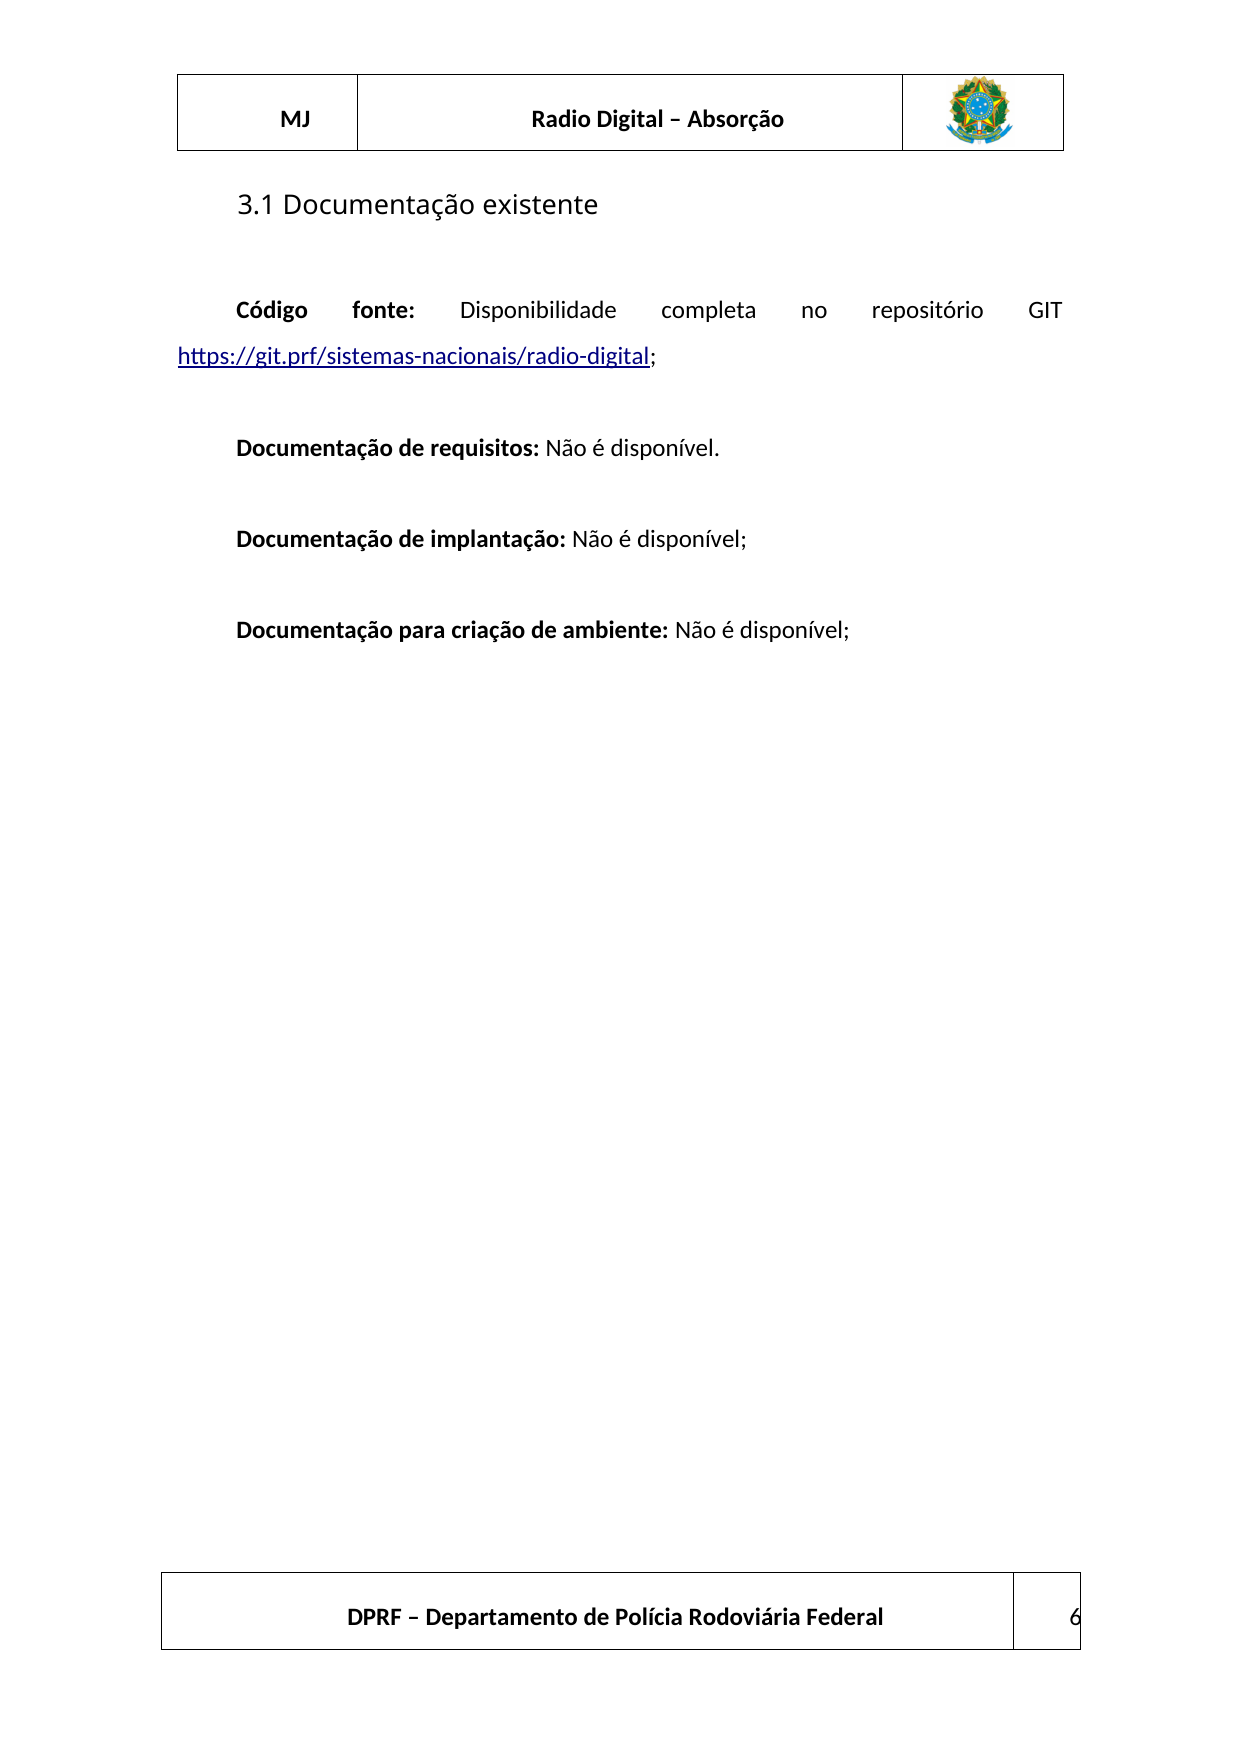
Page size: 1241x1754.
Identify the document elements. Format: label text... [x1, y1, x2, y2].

picture [944, 75, 1020, 149]
text Documentação de implantação: Não é disponível; [177, 523, 236, 554]
text Documentação de requisitos: Não é disponível. [720, 432, 1063, 462]
subtitle 3.1 Documentação existente [177, 186, 237, 223]
subtitle 3.1 Documentação existente [599, 186, 1063, 223]
text Documentação de requisitos: Não é disponível. [177, 432, 236, 462]
text Documentação de implantação: Não é disponível; [747, 523, 1063, 554]
text Código fonte: Disponibilidade completa no repositório GIT https://git.prf/sistemas-nacionais/radio-digital; [177, 294, 1063, 371]
text Documentação para criação de ambiente: Não é disponível; [177, 615, 236, 645]
text Documentação para criação de ambiente: Não é disponível; [850, 615, 1063, 645]
